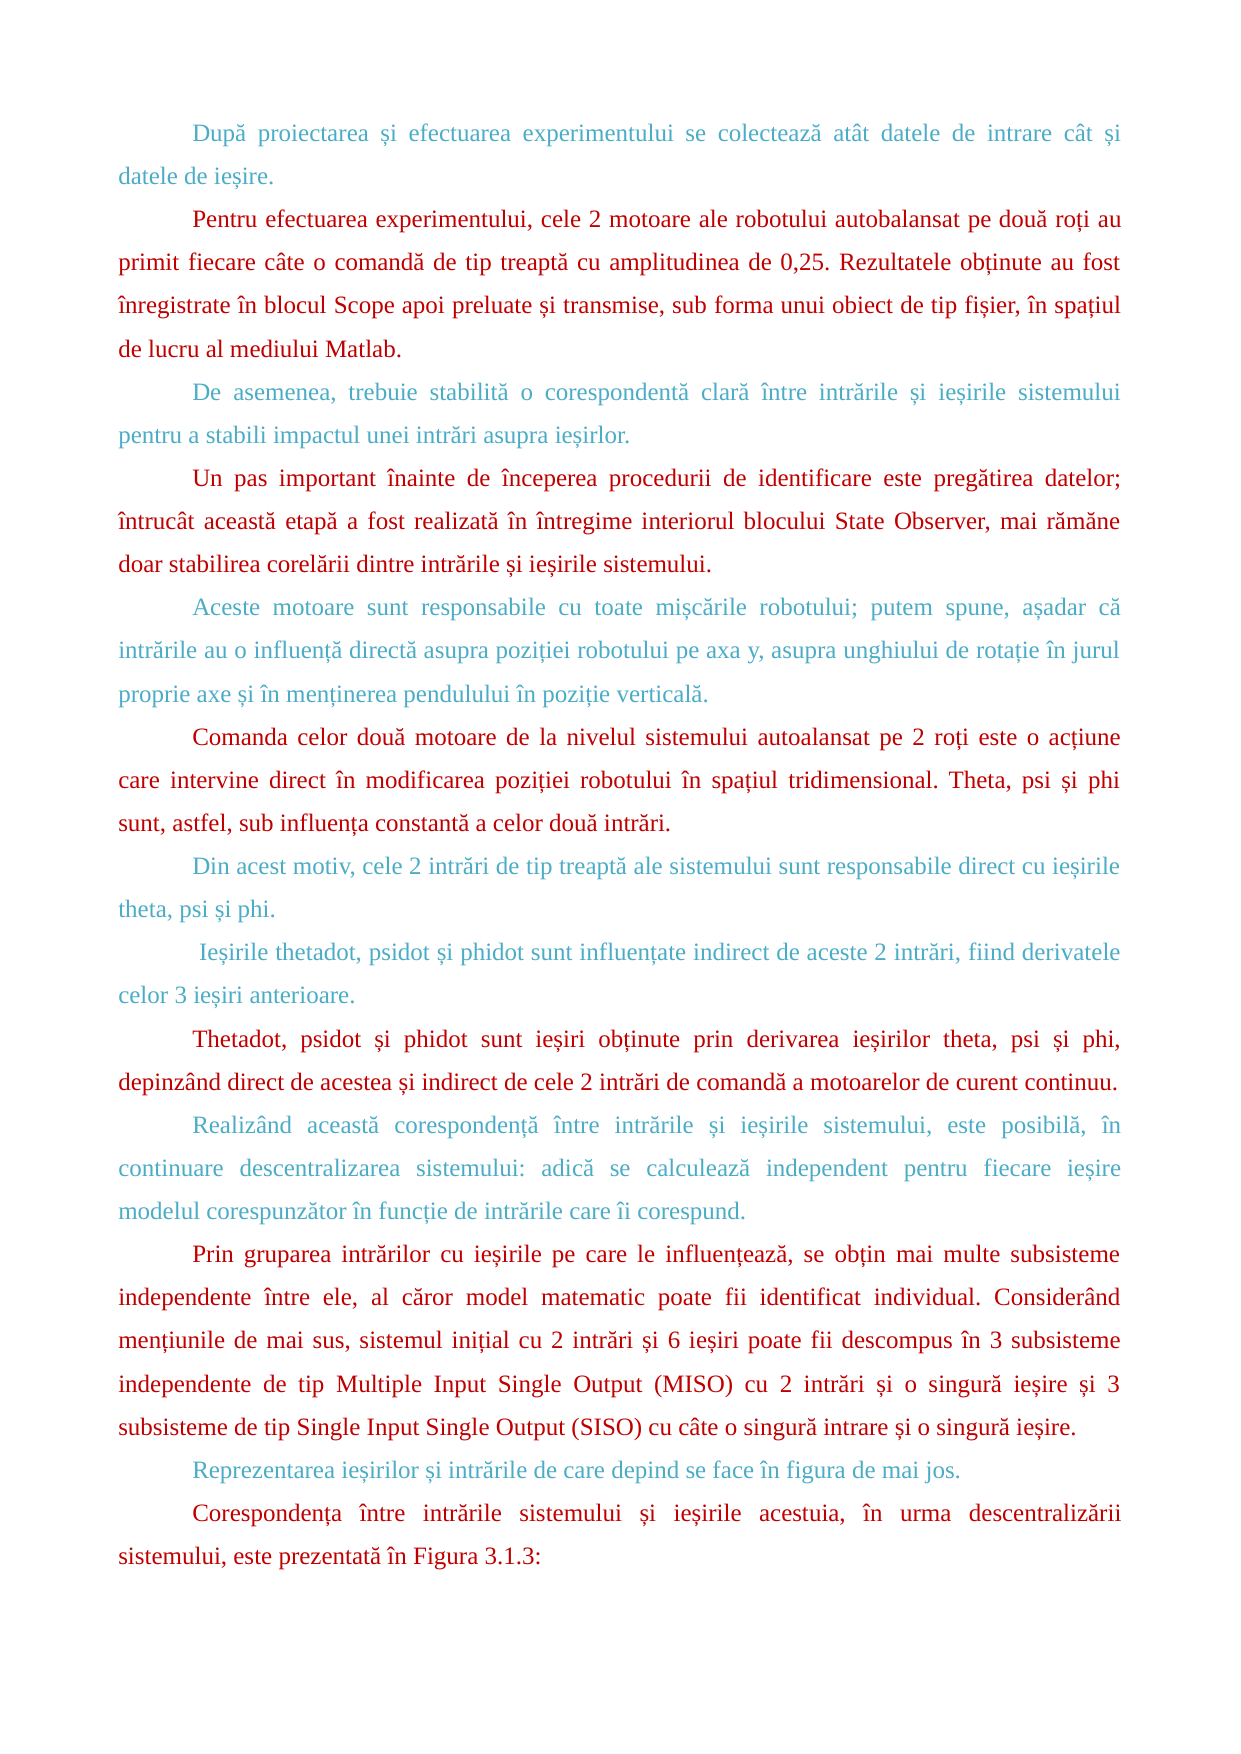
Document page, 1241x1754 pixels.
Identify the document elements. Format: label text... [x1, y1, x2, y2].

text Corespondența între intrările sistemului și ieșirile acestuia, în urma descentralizării sistemului, este prezentată în Figura 3.1.3: [118, 1498, 1122, 1570]
text Thetadot, psidot și phidot sunt ieșiri obținute prin derivarea ieșirilor theta, psi și phi, depinzând direct de acestea și indirect de cele 2 intrări de comandă a motoarelor de curent continuu. [118, 1024, 1122, 1096]
text Realizând această corespondență între intrările și ieșirile sistemului, este posibilă, în continuare descentralizarea sistemului: adică se calculează independent pentru fiecare ieșire modelul corespunzător în funcție de intrările care îi corespund. [118, 1110, 1122, 1225]
text Ieșirile thetadot, psidot și phidot sunt influențate indirect de aceste 2 intrări, fiind derivatele celor 3 ieșiri anterioare. [118, 937, 1122, 1009]
text Pentru efectuarea experimentului, cele 2 motoare ale robotului autobalansat pe două roți au primit fiecare câte o comandă de tip treaptă cu amplitudinea de 0,25. Rezultatele obținute au fost înregistrate în blocul Scope apoi preluate și transmise, sub forma unui obiect de tip fișier, în spațiul de lucru al mediului Matlab. [118, 204, 1122, 362]
text Reprezentarea ieșirilor și intrările de care depind se face în figura de mai jos. [118, 1455, 1122, 1484]
text De asemenea, trebuie stabilită o corespondentă clară între intrările și ieșirile sistemului pentru a stabili impactul unei intrări asupra ieșirlor. [118, 377, 1122, 449]
text După proiectarea și efectuarea experimentului se colectează atât datele de intrare cât și datele de ieșire. [118, 118, 1122, 190]
text Comanda celor două motoare de la nivelul sistemului autoalansat pe 2 roți este o acțiune care intervine direct în modificarea poziției robotului în spațiul tridimensional. Theta, psi și phi sunt, astfel, sub influența constantă a celor două intrări. [118, 722, 1122, 837]
text Prin gruparea intrărilor cu ieșirile pe care le influențează, se obțin mai multe subsisteme independente între ele, al căror model matematic poate fii identificat individual. Considerând mențiunile de mai sus, sistemul inițial cu 2 intrări și 6 ieșiri poate fii descompus în 3 subsisteme independente de tip Multiple Input Single Output (MISO) cu 2 intrări și o singură ieșire și 3 subsisteme de tip Single Input Single Output (SISO) cu câte o singură intrare și o singură ieșire. [118, 1239, 1122, 1441]
text Un pas important înainte de începerea procedurii de identificare este pregătirea datelor; întrucât această etapă a fost realizată în întregime interiorul blocului State Observer, mai rămăne doar stabilirea corelării dintre intrările și ieșirile sistemului. [118, 463, 1122, 578]
text Aceste motoare sunt responsabile cu toate mișcările robotului; putem spune, așadar că intrările au o influență directă asupra poziției robotului pe axa y, asupra unghiului de rotație în jurul proprie axe și în menținerea pendulului în poziție verticală. [118, 592, 1122, 707]
text Din acest motiv, cele 2 intrări de tip treaptă ale sistemului sunt responsabile direct cu ieșirile theta, psi și phi. [118, 851, 1122, 923]
